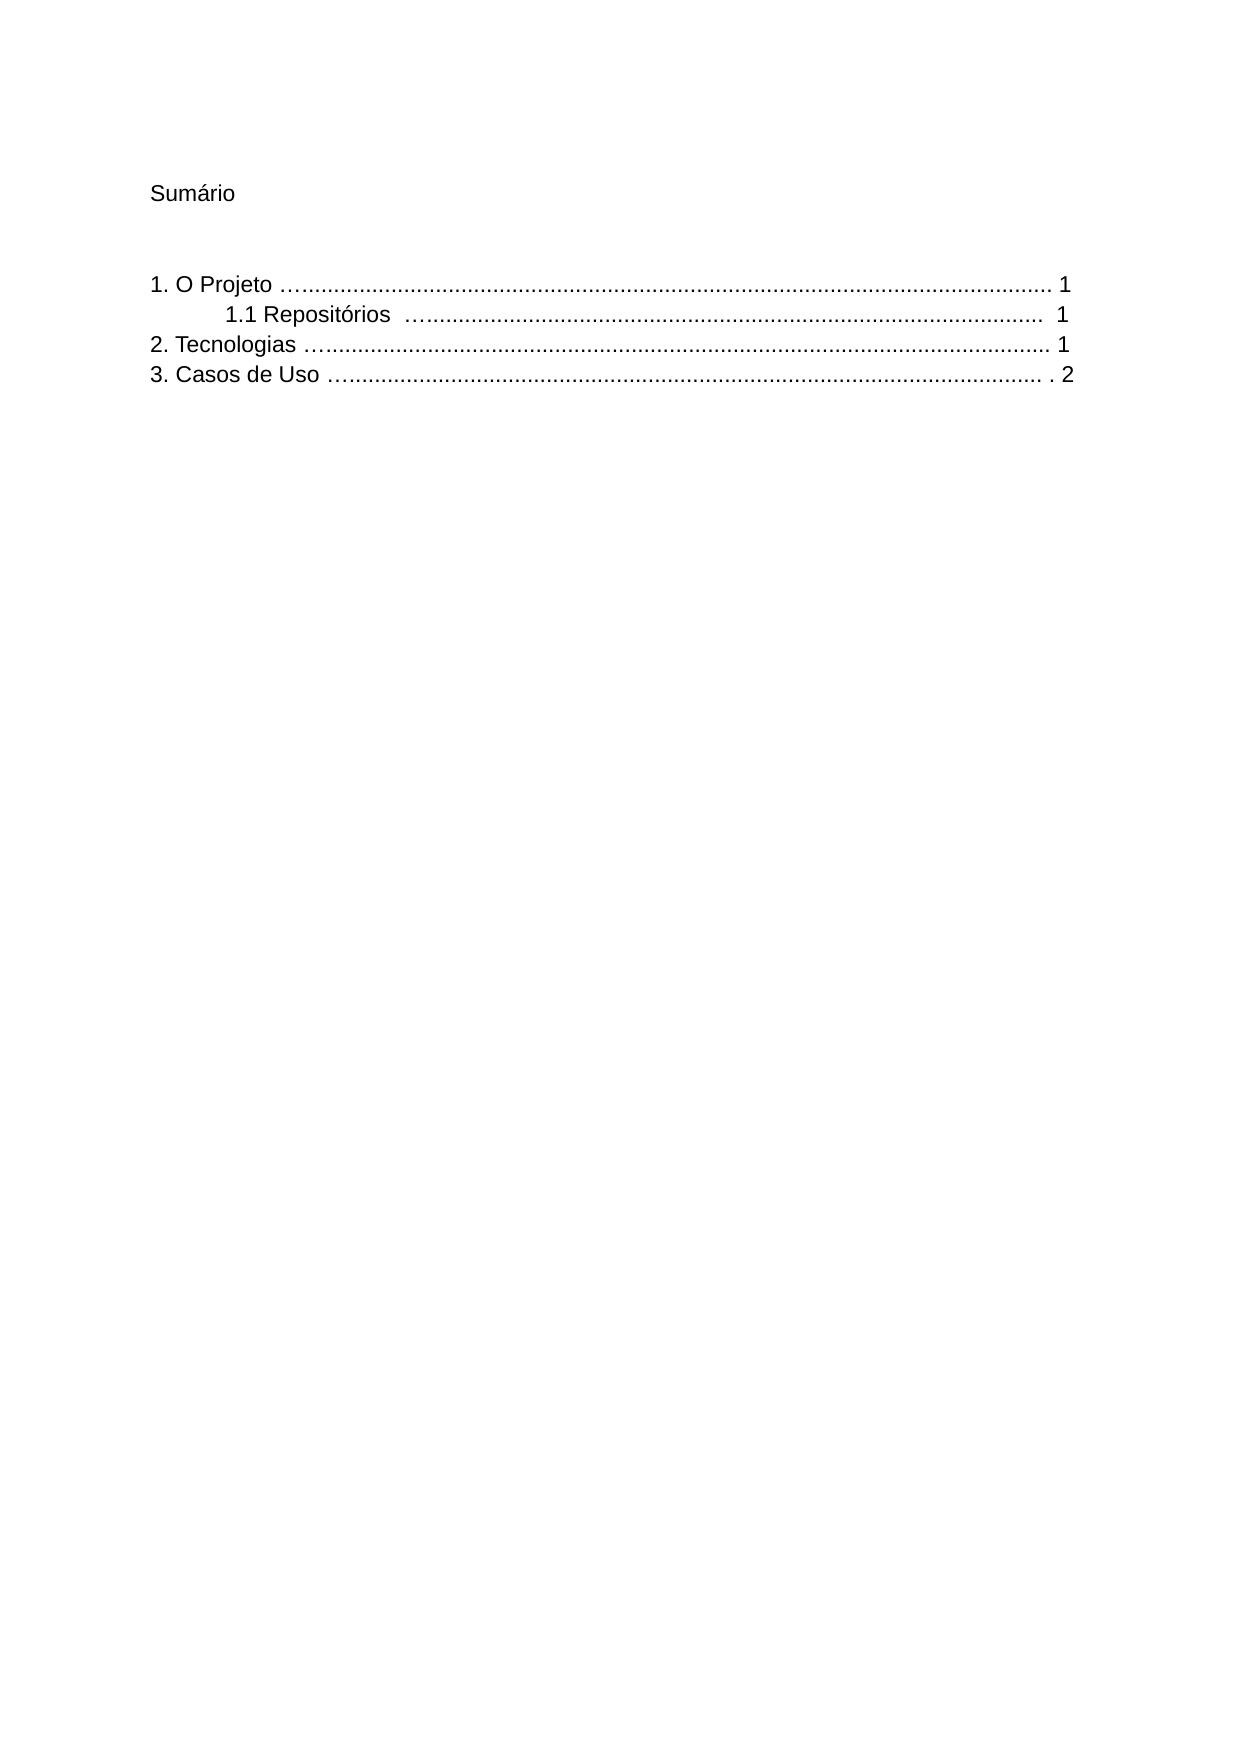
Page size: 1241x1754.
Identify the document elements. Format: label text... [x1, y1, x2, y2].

text Sumário [150, 180, 1090, 207]
text 2. Tecnologias ….................................................................................................................. 1 [150, 331, 1090, 358]
text 1.1 Repositórios …................................................................................................. 1 [150, 301, 1090, 327]
text 3. Casos de Uso …............................................................................................................. . 2 [150, 361, 1090, 388]
text 1. O Projeto …...................................................................................................................... 1 [150, 271, 1090, 297]
